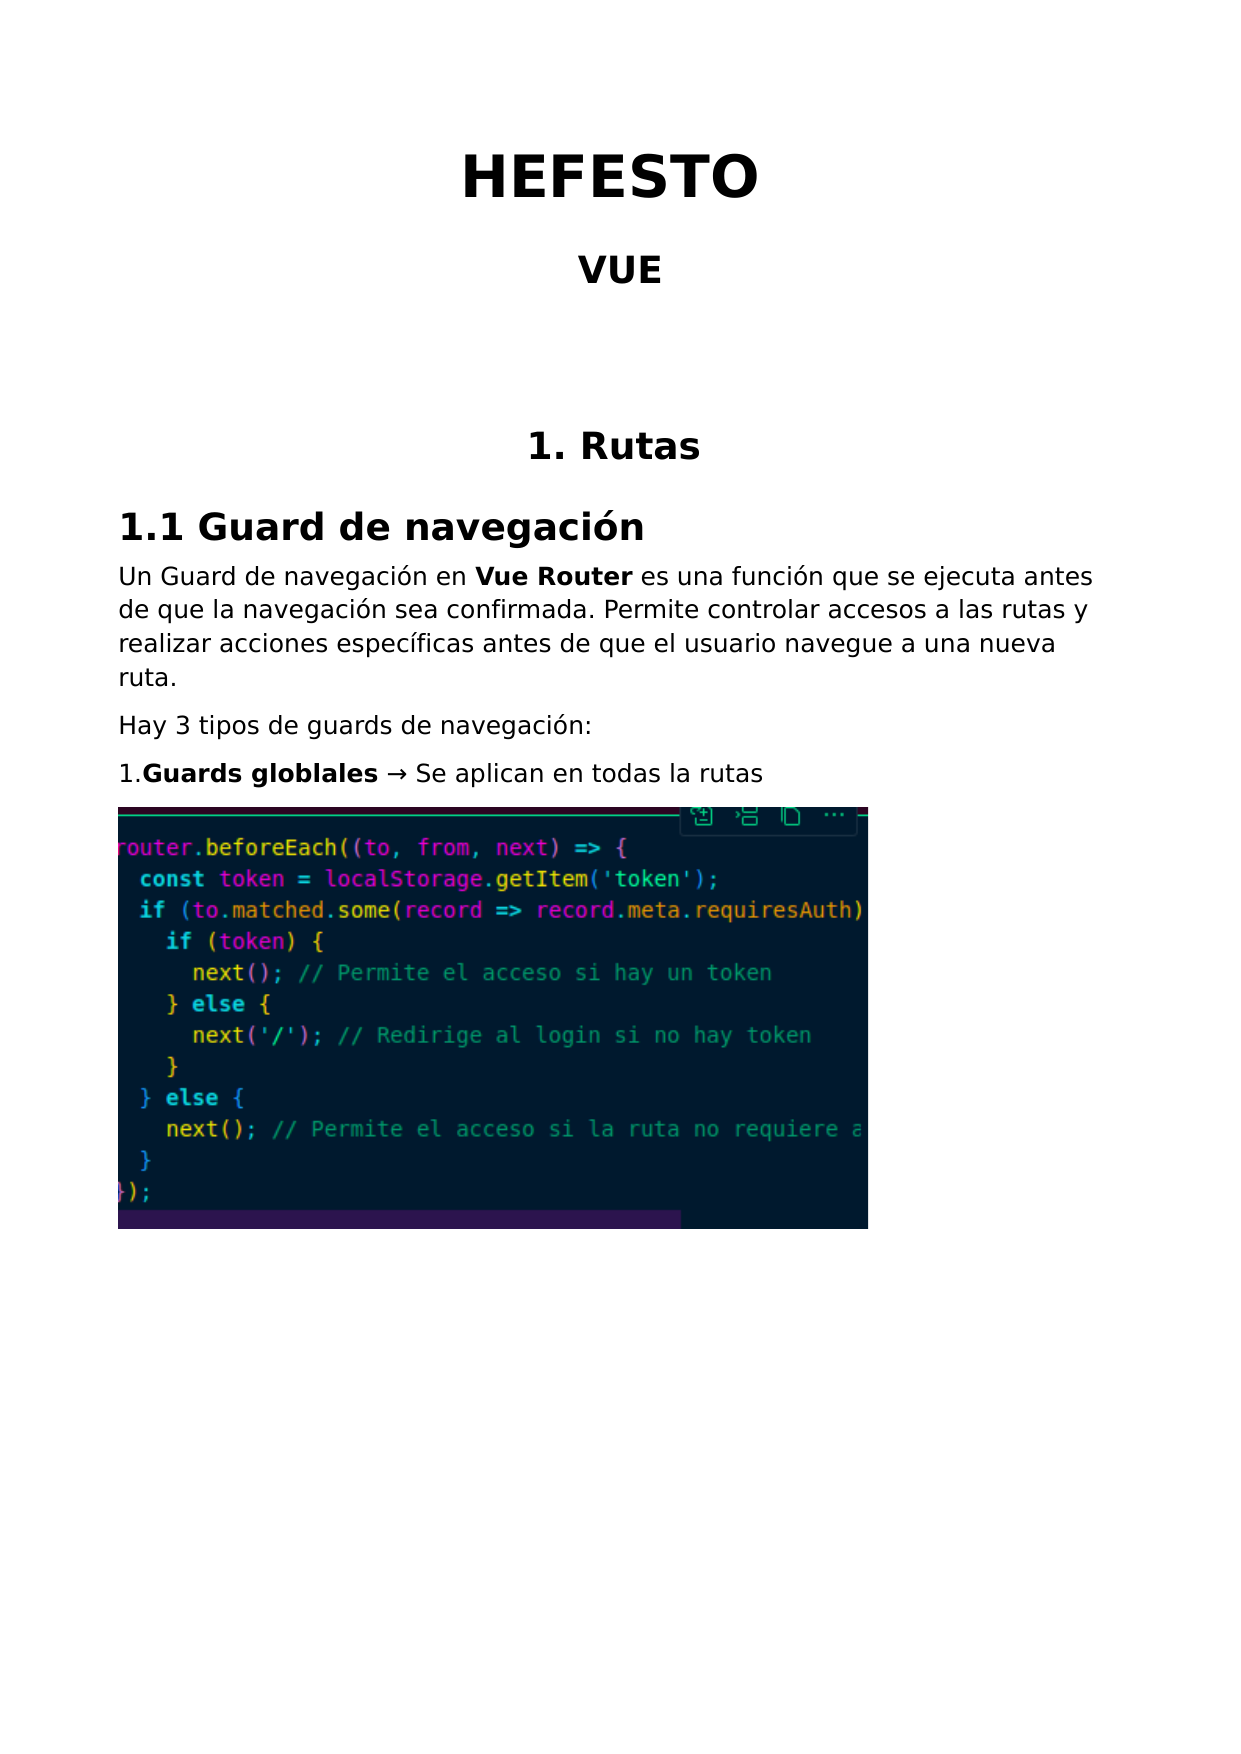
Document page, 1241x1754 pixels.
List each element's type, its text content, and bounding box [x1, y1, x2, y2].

title HEFESTO [118, 143, 1122, 211]
text Un Guard de navegación en Vue Router es una función que se ejecuta antes de que la navegación sea confirmada. Permite controlar accesos a las rutas y realizar acciones específicas antes de que el usuario navegue a una nueva ruta. [118, 562, 1122, 692]
subtitle VUE [118, 248, 1122, 292]
picture [118, 807, 869, 1229]
subtitle 1.1 Guard de navegación [118, 506, 1122, 550]
text 1.Guards globlales → Se aplican en todas la rutas [118, 759, 1122, 788]
subtitle 1. Rutas [118, 425, 1122, 468]
text Hay 3 tipos de guards de navegación: [118, 711, 1122, 740]
